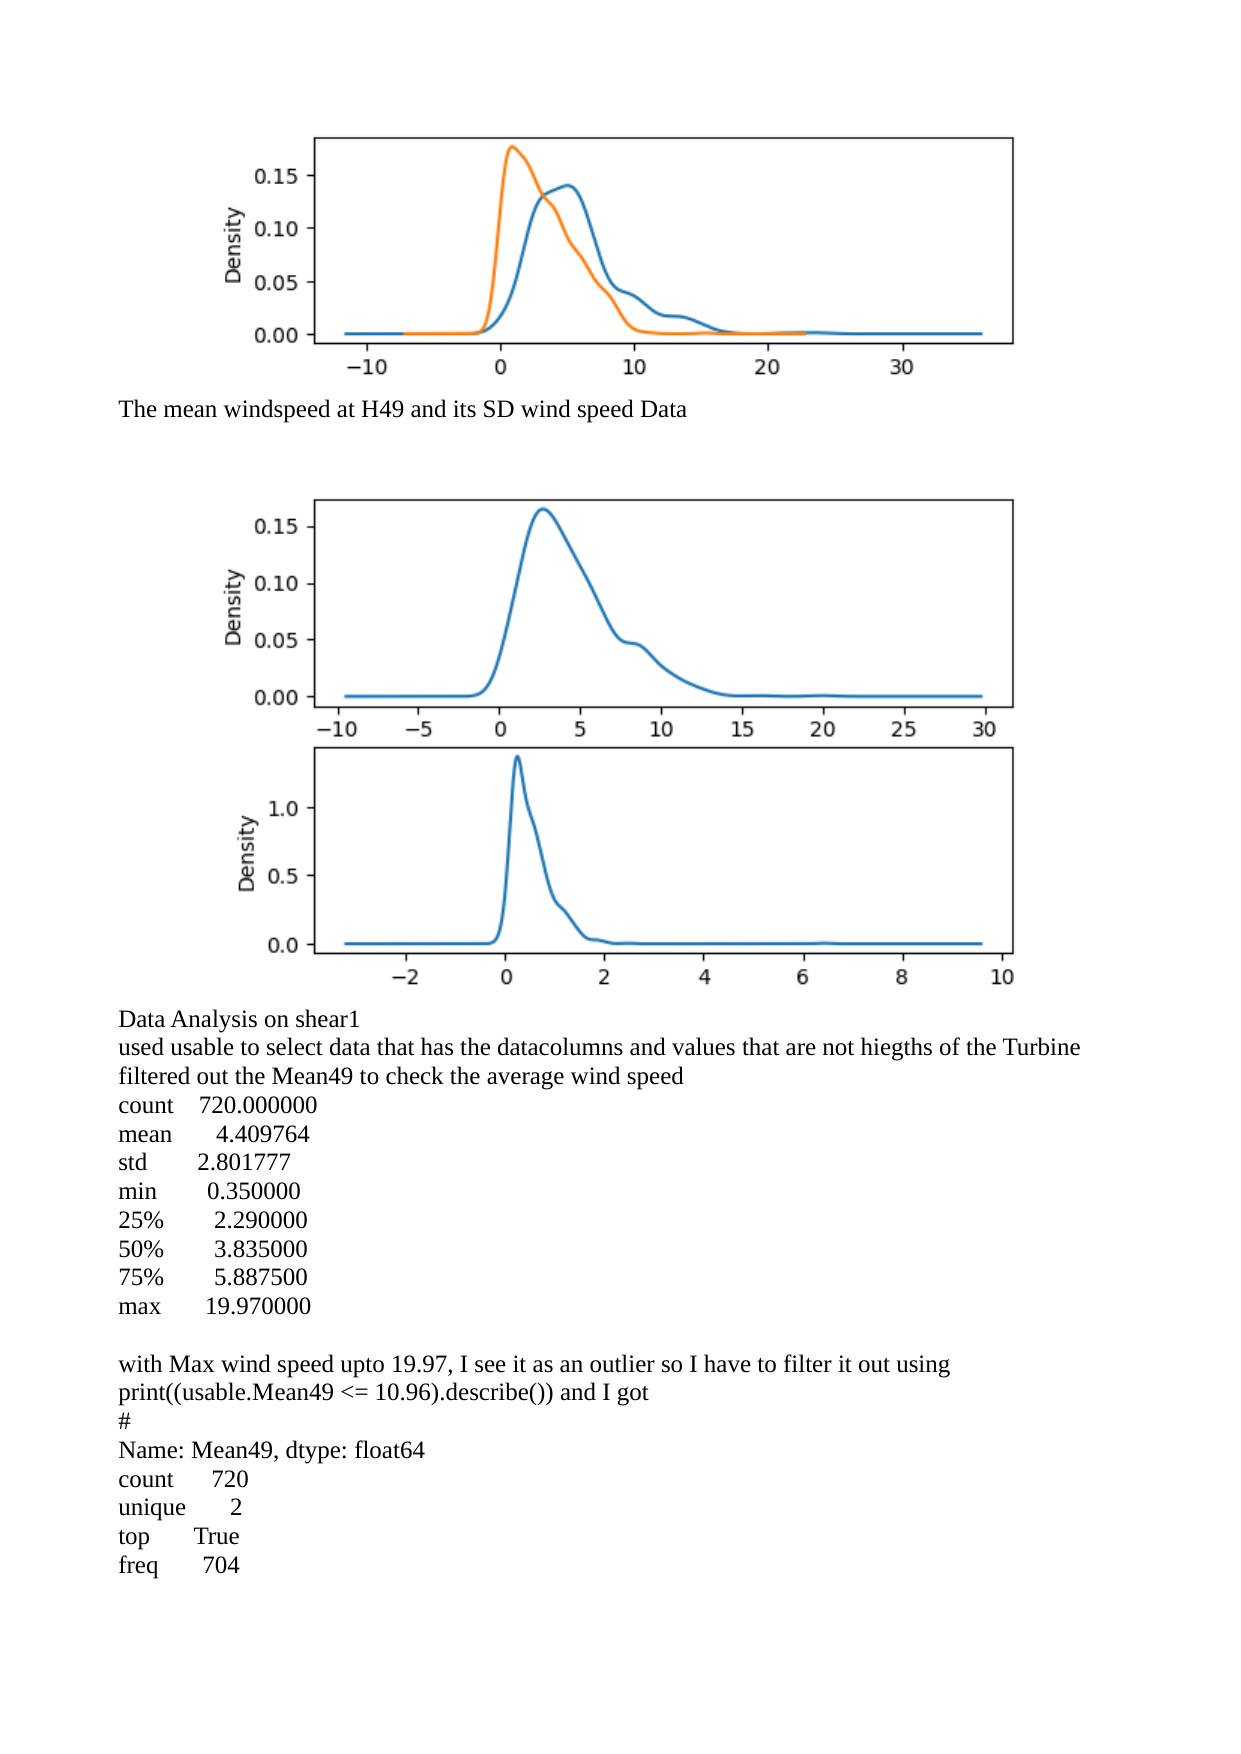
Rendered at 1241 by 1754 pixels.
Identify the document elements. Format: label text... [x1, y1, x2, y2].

text min 0.350000 [118, 1176, 1122, 1205]
text max 19.970000 [118, 1291, 1122, 1320]
text count 720.000000 [118, 1090, 1122, 1119]
text 25% 2.290000 [118, 1205, 1122, 1234]
text filtered out the Mean49 to check the average wind speed [118, 1061, 1122, 1090]
picture [209, 118, 1032, 394]
text with Max wind speed upto 19.97, I see it as an outlier so I have to filter it out using print((usable.Mean49 <= 10.96).describe()) and I got [118, 1349, 1122, 1406]
text mean 4.409764 [118, 1119, 1122, 1147]
text std 2.801777 [118, 1147, 1122, 1176]
text # [118, 1406, 1122, 1435]
text 75% 5.887500 [118, 1262, 1122, 1291]
text unique 2 [118, 1492, 1122, 1521]
picture [209, 480, 1032, 1004]
text Name: Mean49, dtype: float64 [118, 1435, 1122, 1464]
text used usable to select data that has the datacolumns and values that are not hiegths of the Turbine [118, 1032, 1122, 1061]
text count 720 [118, 1464, 1122, 1492]
text Data Analysis on shear1 [118, 480, 1122, 1032]
text The mean windspeed at H49 and its SD wind speed Data [118, 118, 1122, 423]
text top True [118, 1521, 1122, 1550]
text freq 704 [118, 1550, 1122, 1579]
text 50% 3.835000 [118, 1234, 1122, 1262]
